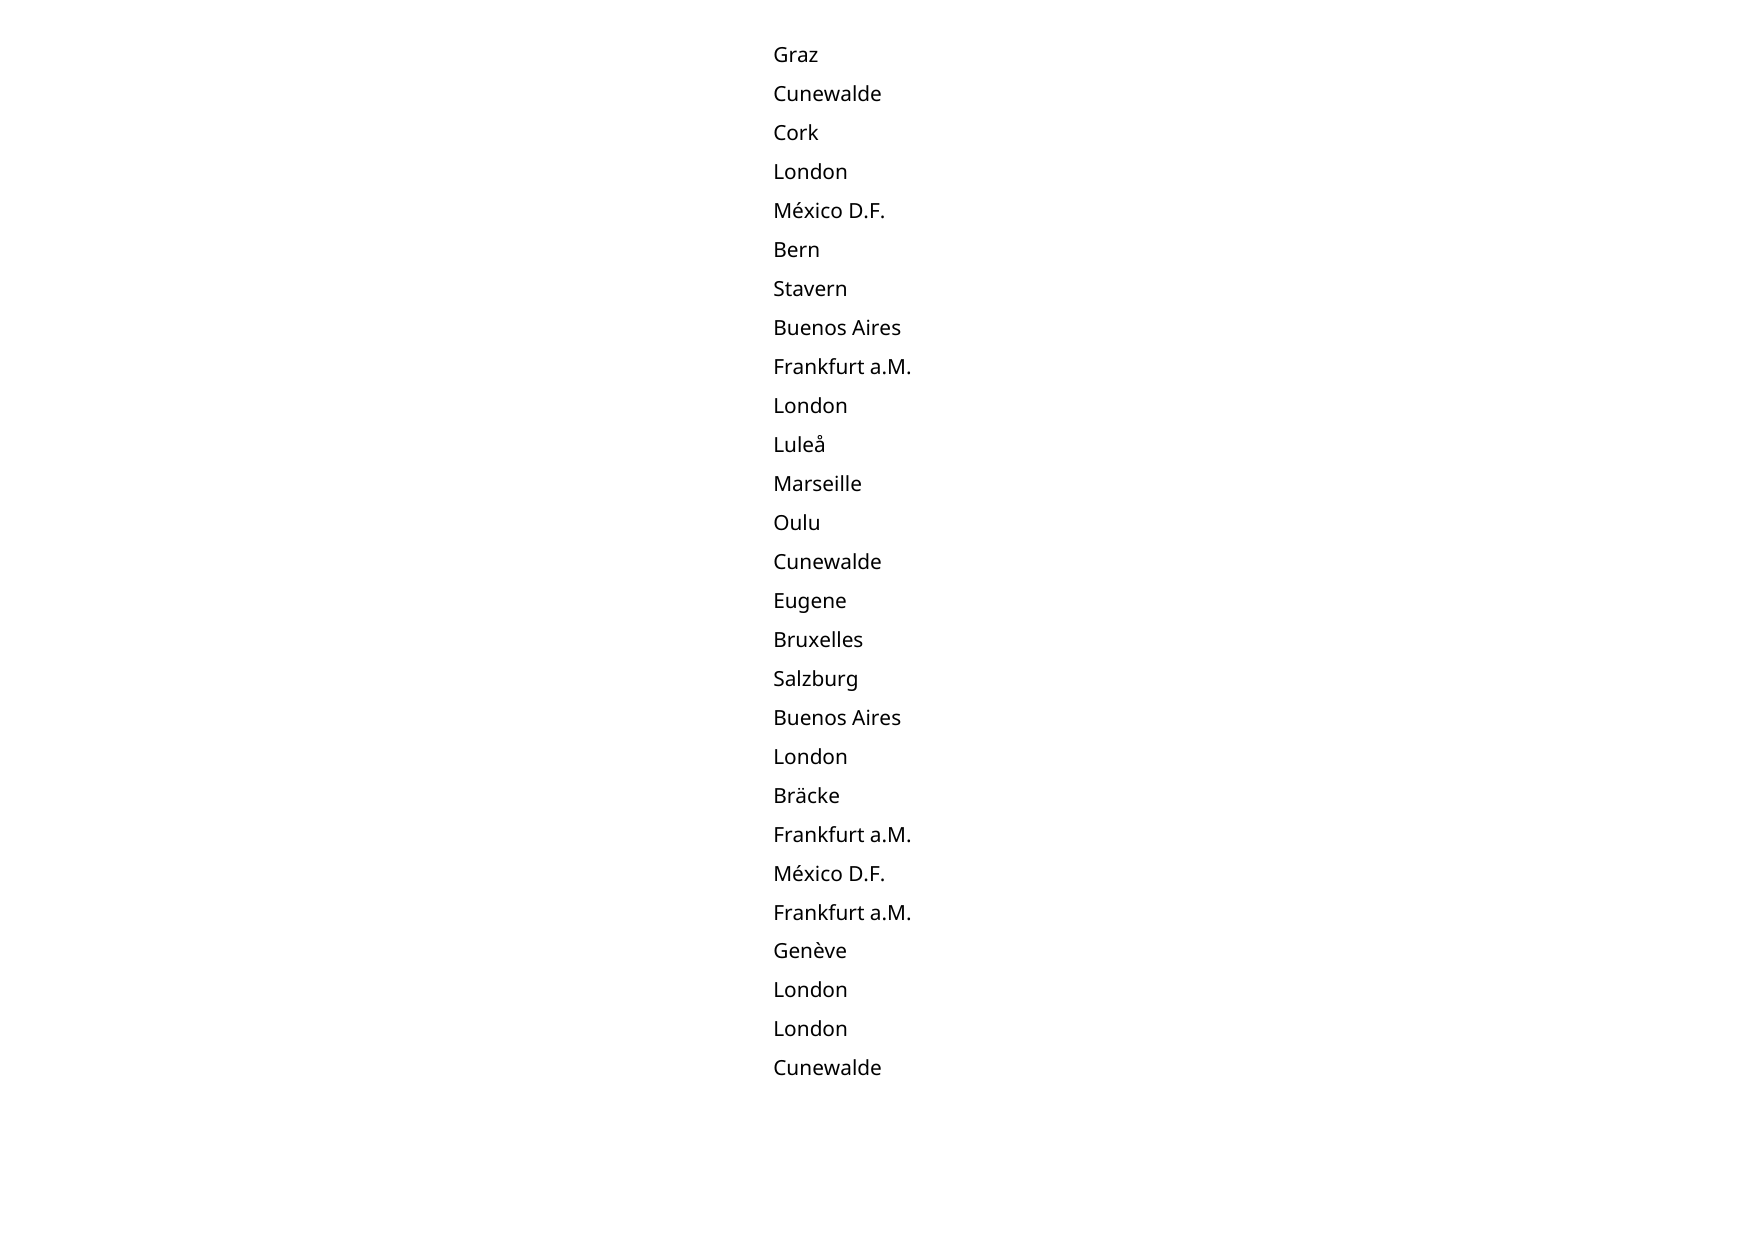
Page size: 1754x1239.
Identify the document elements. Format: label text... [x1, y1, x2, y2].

table_cell [0, 110, 1753, 118]
table_cell [0, 616, 1753, 625]
table_cell [980, 1015, 1753, 1044]
table_cell México D.F. [773, 859, 980, 889]
table_cell Cunewalde [773, 1054, 980, 1083]
table_cell [0, 343, 1753, 352]
table_cell [980, 508, 1753, 538]
table_cell Genève [773, 937, 980, 967]
table_cell [0, 382, 1753, 391]
table_cell Frankfurt a.M. [773, 352, 980, 382]
table_cell [0, 460, 1753, 469]
table_cell [0, 547, 773, 577]
table_cell [0, 469, 773, 499]
table_cell [980, 41, 1753, 71]
table_cell [0, 742, 773, 772]
table_cell [0, 937, 773, 967]
table_cell Frankfurt a.M. [773, 898, 980, 928]
table_cell [980, 313, 1753, 343]
table_cell [980, 430, 1753, 460]
table_cell Stavern [773, 274, 980, 304]
table_cell [0, 967, 1753, 976]
table_cell [0, 304, 1753, 313]
table_cell [0, 313, 773, 343]
table_cell [0, 781, 773, 811]
table_cell [0, 577, 1753, 586]
table_cell [0, 733, 1753, 742]
table_cell Eugene [773, 586, 980, 616]
table_cell [0, 265, 1753, 274]
table_cell London [773, 976, 980, 1006]
table_cell [0, 976, 773, 1006]
table_cell [0, 80, 773, 109]
table_cell [980, 119, 1753, 148]
table_cell [0, 664, 773, 694]
table_cell [0, 235, 773, 265]
table_cell [0, 811, 1753, 820]
table_cell [980, 469, 1753, 499]
table_cell [0, 772, 1753, 781]
table_cell [0, 149, 1753, 157]
table_cell London [773, 158, 980, 187]
table_cell [0, 850, 1753, 859]
table_cell [980, 586, 1753, 616]
table_cell [0, 928, 1753, 937]
table_cell [0, 703, 773, 733]
table_cell Cunewalde [773, 80, 980, 109]
table_cell [980, 625, 1753, 655]
table_cell [0, 508, 773, 538]
table_cell [980, 196, 1753, 226]
table_cell [980, 80, 1753, 109]
table_cell [980, 976, 1753, 1006]
table_cell [0, 1045, 1753, 1053]
table_cell Bern [773, 235, 980, 265]
table_cell [980, 235, 1753, 265]
table_cell [0, 421, 1753, 430]
table_cell [980, 898, 1753, 928]
table_cell [0, 119, 773, 148]
table_cell [0, 889, 1753, 898]
table_cell [0, 274, 773, 304]
table_cell [0, 158, 773, 187]
table_cell [0, 391, 773, 421]
table_cell Buenos Aires [773, 703, 980, 733]
table_cell [980, 547, 1753, 577]
table_cell Frankfurt a.M. [773, 820, 980, 850]
table_cell Bruxelles [773, 625, 980, 655]
table_cell [980, 664, 1753, 694]
table_cell [0, 1054, 773, 1083]
table_cell [980, 1054, 1753, 1083]
table_cell México D.F. [773, 196, 980, 226]
table_cell [0, 352, 773, 382]
table_cell [980, 703, 1753, 733]
table_cell Marseille [773, 469, 980, 499]
table_cell Salzburg [773, 664, 980, 694]
table_cell London [773, 391, 980, 421]
table_cell [980, 742, 1753, 772]
table_cell [0, 196, 773, 226]
table_cell [0, 898, 773, 928]
table_cell [0, 226, 1753, 235]
table_cell [0, 1015, 773, 1044]
table_cell [980, 352, 1753, 382]
table_header [0, 0, 1753, 41]
table_cell Buenos Aires [773, 313, 980, 343]
table_cell [980, 781, 1753, 811]
table_cell [0, 430, 773, 460]
table_cell [0, 188, 1753, 196]
table_cell [0, 655, 1753, 664]
table_cell Graz [773, 41, 980, 71]
table_cell Cork [773, 119, 980, 148]
table_cell Oulu [773, 508, 980, 538]
table_cell [980, 158, 1753, 187]
table_cell [0, 499, 1753, 508]
table_cell Luleå [773, 430, 980, 460]
table_cell [0, 71, 1753, 79]
table_cell [0, 538, 1753, 547]
table_cell [980, 391, 1753, 421]
table_cell [0, 586, 773, 616]
table_cell [0, 820, 773, 850]
table_cell [980, 274, 1753, 304]
table_cell London [773, 1015, 980, 1044]
table_cell Bräcke [773, 781, 980, 811]
table_cell [0, 1006, 1753, 1014]
table_cell [980, 820, 1753, 850]
table_cell Cunewalde [773, 547, 980, 577]
table_cell [0, 694, 1753, 703]
table_cell [0, 859, 773, 889]
table_cell [980, 859, 1753, 889]
table_cell [0, 625, 773, 655]
table_cell [0, 41, 773, 71]
table_cell [980, 937, 1753, 967]
table_cell London [773, 742, 980, 772]
